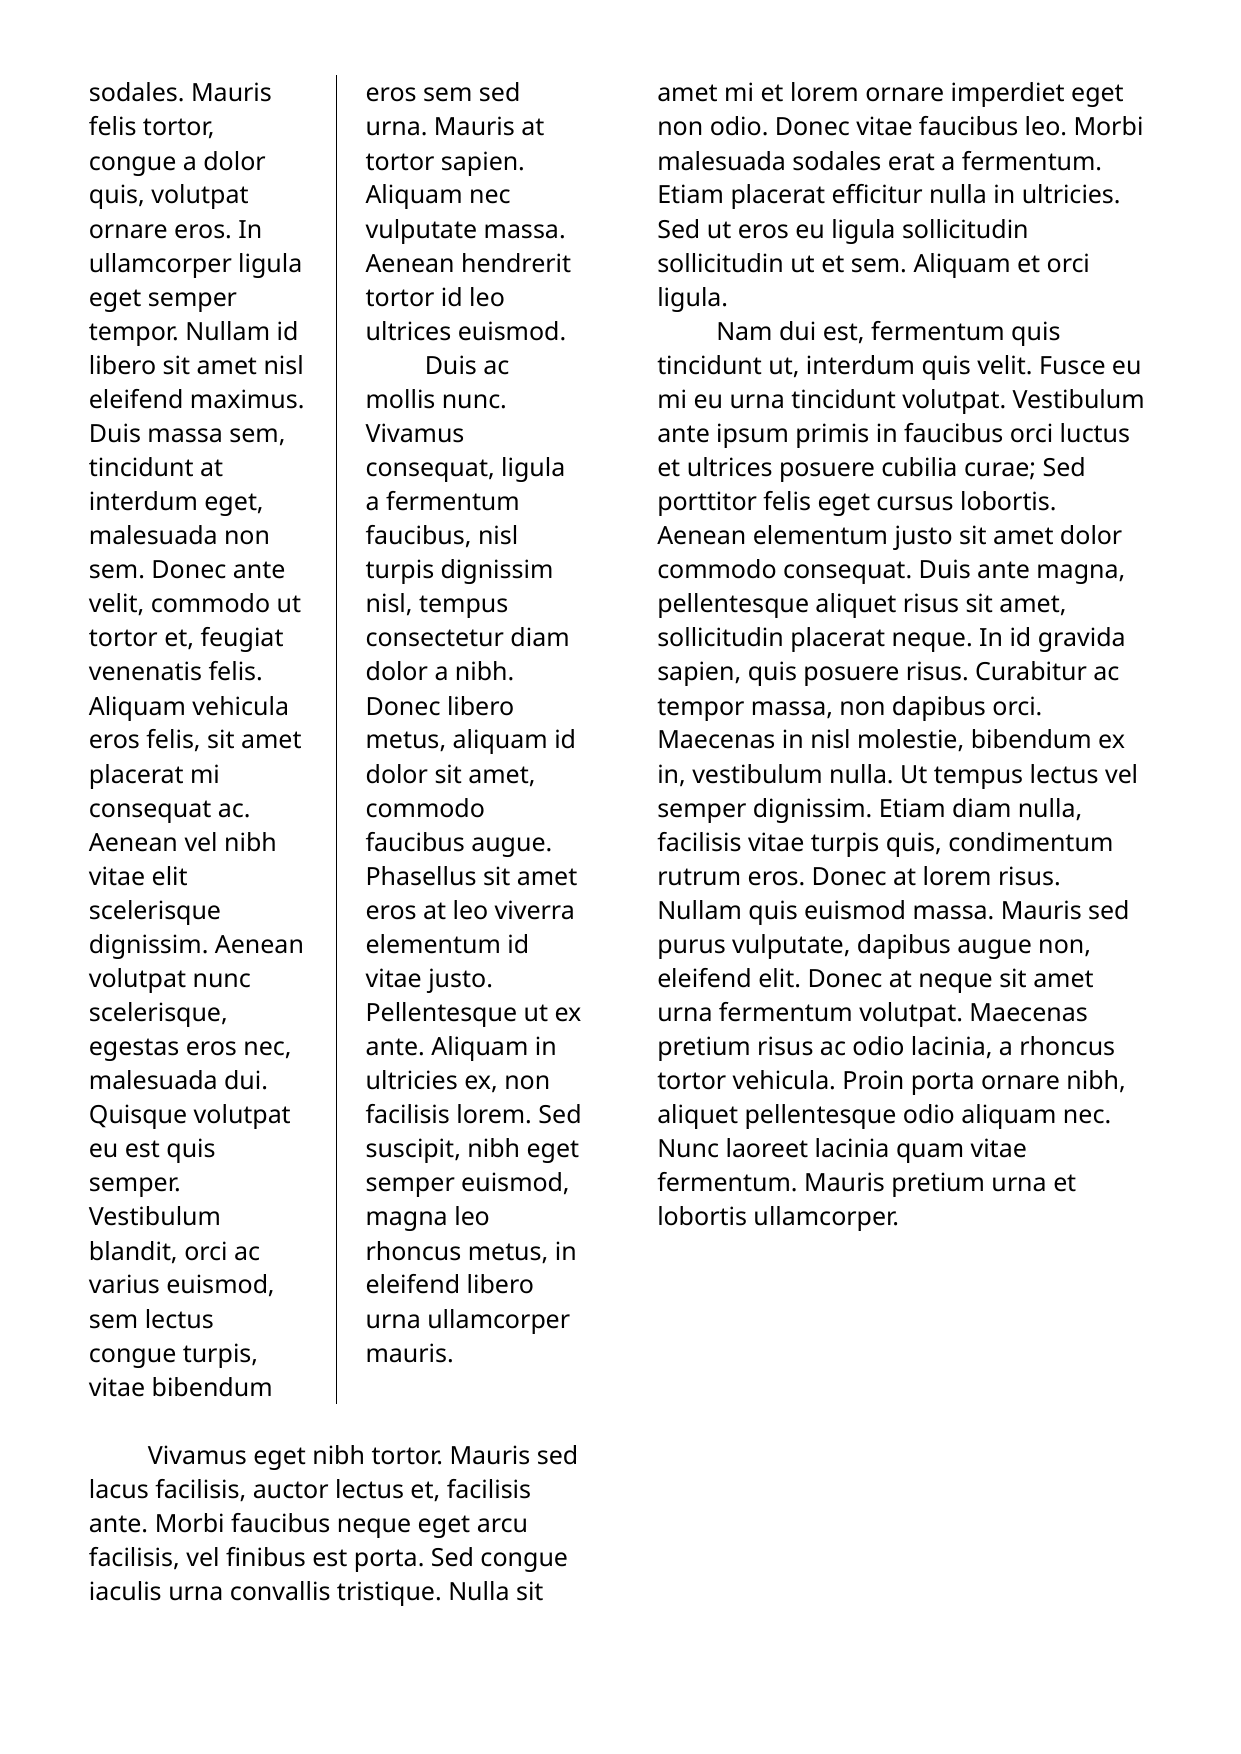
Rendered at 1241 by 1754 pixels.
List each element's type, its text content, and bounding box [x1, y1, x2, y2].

text Duis ac mollis nunc. Vivamus consequat, ligula a fermentum faucibus, nisl turpis dignissim nisl, tempus consectetur diam dolor a nibh. Donec libero metus, aliquam id dolor sit amet, commodo faucibus augue. Phasellus sit amet eros at leo viverra elementum id vitae justo. Pellentesque ut ex ante. Aliquam in ultricies ex, non facilisis lorem. Sed suscipit, nibh eget semper euismod, magna leo rhoncus metus, in eleifend libero urna ullamcorper mauris. [365, 347, 583, 1369]
text Vivamus eget nibh tortor. Mauris sed lacus facilisis, auctor lectus et, facilisis ante. Morbi faucibus neque eget arcu facilisis, vel finibus est porta. Sed congue iaculis urna convallis tristique. Nulla sit [89, 1437, 583, 1608]
text sodales. Mauris felis tortor, congue a dolor quis, volutpat ornare eros. In ullamcorper ligula eget semper tempor. Nullam id libero sit amet nisl eleifend maximus. Duis massa sem, tincidunt at interdum eget, malesuada non sem. Donec ante velit, commodo ut tortor et, feugiat venenatis felis. Aliquam vehicula eros felis, sit amet placerat mi consequat ac. Aenean vel nibh vitae elit scelerisque dignissim. Aenean volutpat nunc scelerisque, egestas eros nec, malesuada dui. Quisque volutpat eu est quis semper. Vestibulum blandit, orci ac varius euismod, sem lectus congue turpis, vitae bibendum [89, 75, 306, 1403]
text eros sem sed urna. Mauris at tortor sapien. Aliquam nec vulputate massa. Aenean hendrerit tortor id leo ultrices euismod. [365, 75, 583, 347]
text Nam dui est, fermentum quis tincidunt ut, interdum quis velit. Fusce eu mi eu urna tincidunt volutpat. Vestibulum ante ipsum primis in faucibus orci luctus et ultrices posuere cubilia curae; Sed porttitor felis eget cursus lobortis. Aenean elementum justo sit amet dolor commodo consequat. Duis ante magna, pellentesque aliquet risus sit amet, sollicitudin placerat neque. In id gravida sapien, quis posuere risus. Curabitur ac tempor massa, non dapibus orci. Maecenas in nisl molestie, bibendum ex in, vestibulum nulla. Ut tempus lectus vel semper dignissim. Etiam diam nulla, facilisis vitae turpis quis, condimentum rutrum eros. Donec at lorem risus. Nullam quis euismod massa. Mauris sed purus vulputate, dapibus augue non, eleifend elit. Donec at neque sit amet urna fermentum volutpat. Maecenas pretium risus ac odio lacinia, a rhoncus tortor vehicula. Proin porta ornare nibh, aliquet pellentesque odio aliquam nec. Nunc laoreet lacinia quam vitae fermentum. Mauris pretium urna et lobortis ullamcorper. [657, 313, 1152, 1233]
text amet mi et lorem ornare imperdiet eget non odio. Donec vitae faucibus leo. Morbi malesuada sodales erat a fermentum. Etiam placerat efficitur nulla in ultricies. Sed ut eros eu ligula sollicitudin sollicitudin ut et sem. Aliquam et orci ligula. [657, 75, 1152, 313]
